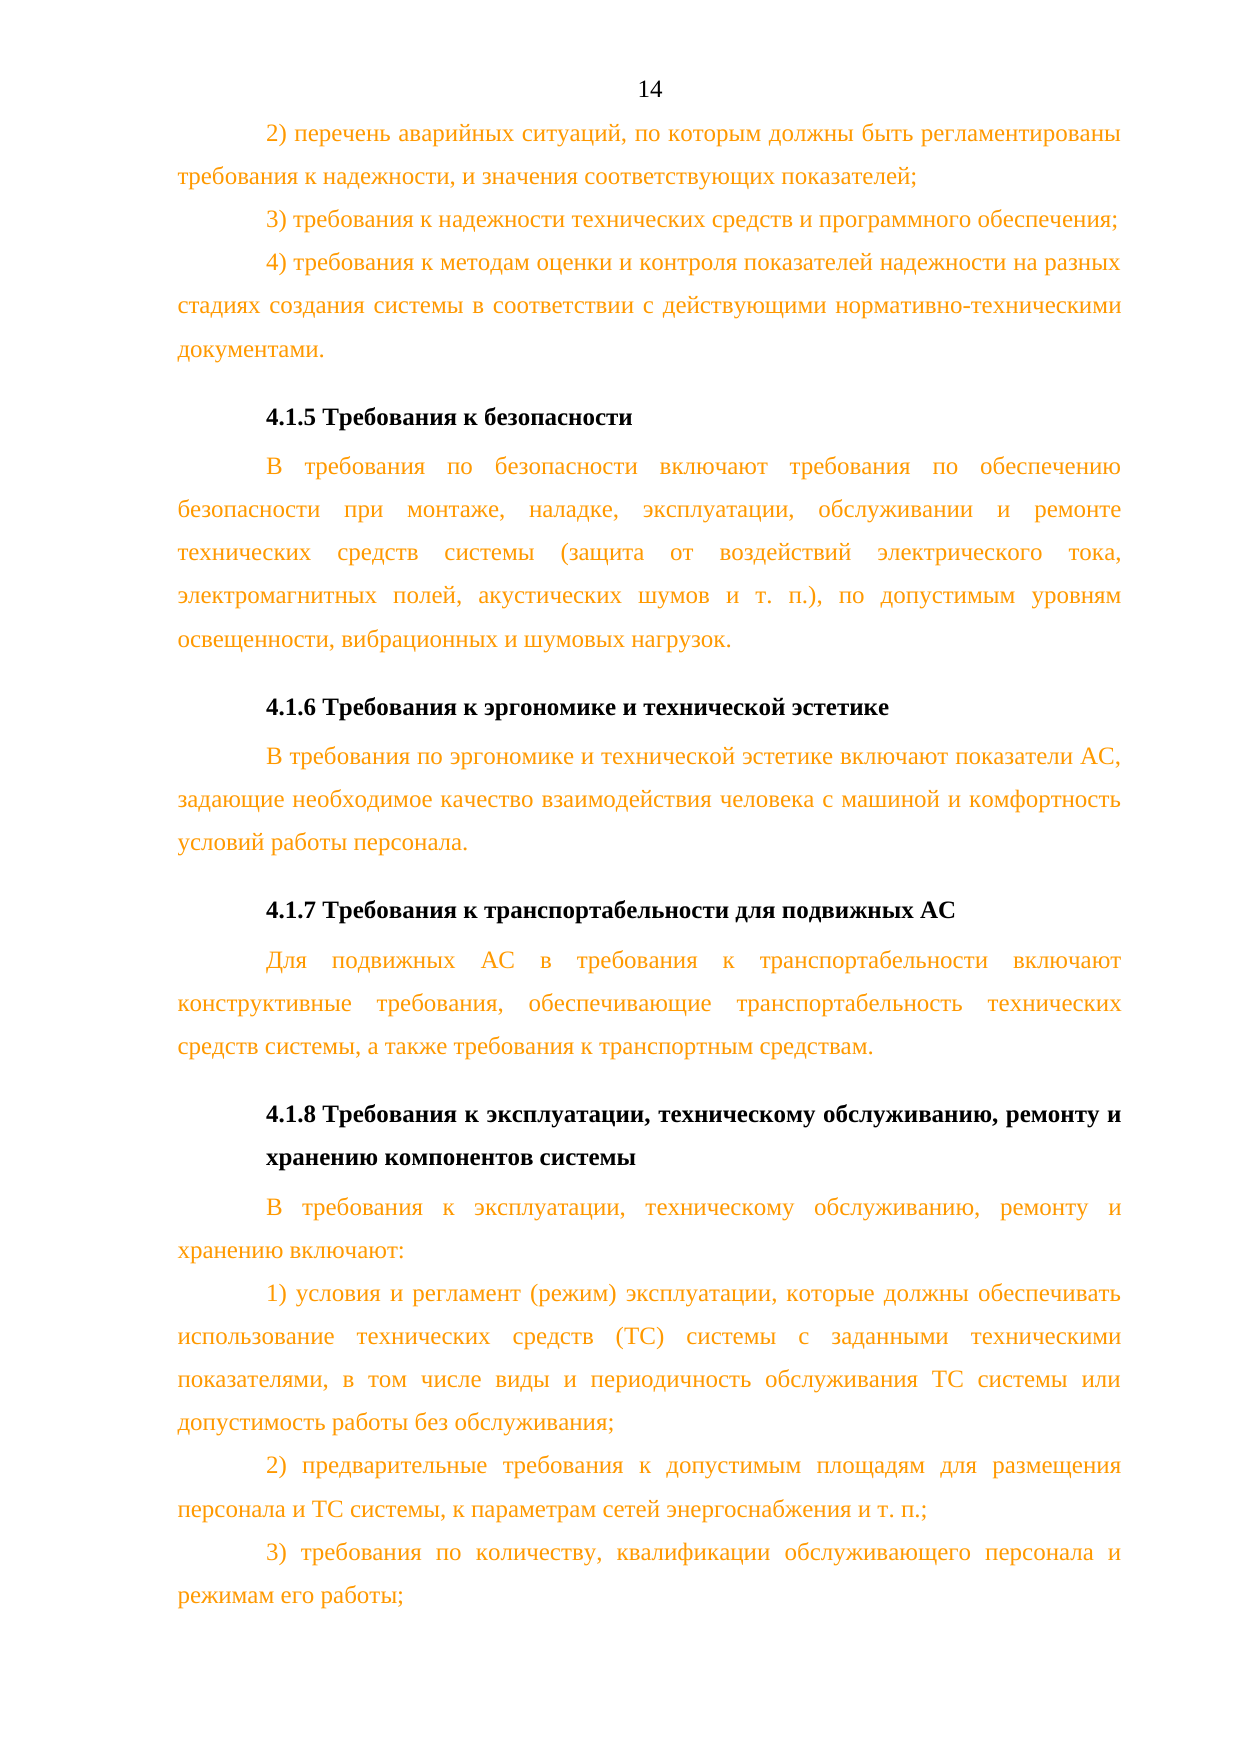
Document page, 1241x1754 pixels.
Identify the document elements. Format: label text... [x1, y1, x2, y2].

text 4) требования к методам оценки и контроля показателей надежности на разных стадиях создания системы в соответствии с действующими нормативно-техническими документами. [177, 247, 1122, 362]
text 1) условия и регламент (режим) эксплуатации, которые должны обеспечивать использование технических средств (ТС) системы с заданными техническими показателями, в том числе виды и периодичность обслуживания ТС системы или допустимость работы без обслуживания; [177, 1278, 1122, 1436]
subtitle Требования к эргономике и технической эстетике [266, 692, 1122, 721]
subtitle Требования к транспортабельности для подвижных АС [266, 896, 1122, 924]
text 3) требования к надежности технических средств и программного обеспечения; [177, 204, 1122, 233]
text Для подвижных АС в требования к транспортабельности включают конструктивные требования, обеспечивающие транспортабельность технических средств системы, а также требования к транспортным средствам. [177, 945, 1122, 1060]
subtitle Требования к безопасности [266, 402, 1122, 431]
text В требования к эксплуатации, техническому обслуживанию, ремонту и хранению включают: [177, 1192, 1122, 1264]
text В требования по безопасности включают требования по обеспечению безопасности при монтаже, наладке, эксплуатации, обслуживании и ремонте технических средств системы (защита от воздействий электрического тока, электромагнитных полей, акустических шумов и т. п.), по допустимым уровням освещенности, вибрационных и шумовых нагрузок. [177, 451, 1122, 652]
text 3) требования по количеству, квалификации обслуживающего персонала и режимам его работы; [177, 1537, 1122, 1609]
text 2) предварительные требования к допустимым площадям для размещения персонала и ТС системы, к параметрам сетей энергоснабжения и т. п.; [177, 1451, 1122, 1522]
text 2) перечень аварийных ситуаций, по которым должны быть регламентированы требования к надежности, и значения соответствующих показателей; [177, 118, 1122, 190]
text В требования по эргономике и технической эстетике включают показатели АС, задающие необходимое качество взаимодействия человека с машиной и комфортность условий работы персонала. [177, 741, 1122, 856]
subtitle Требования к эксплуатации, техническому обслуживанию, ремонту и хранению компонентов системы [266, 1099, 1122, 1171]
